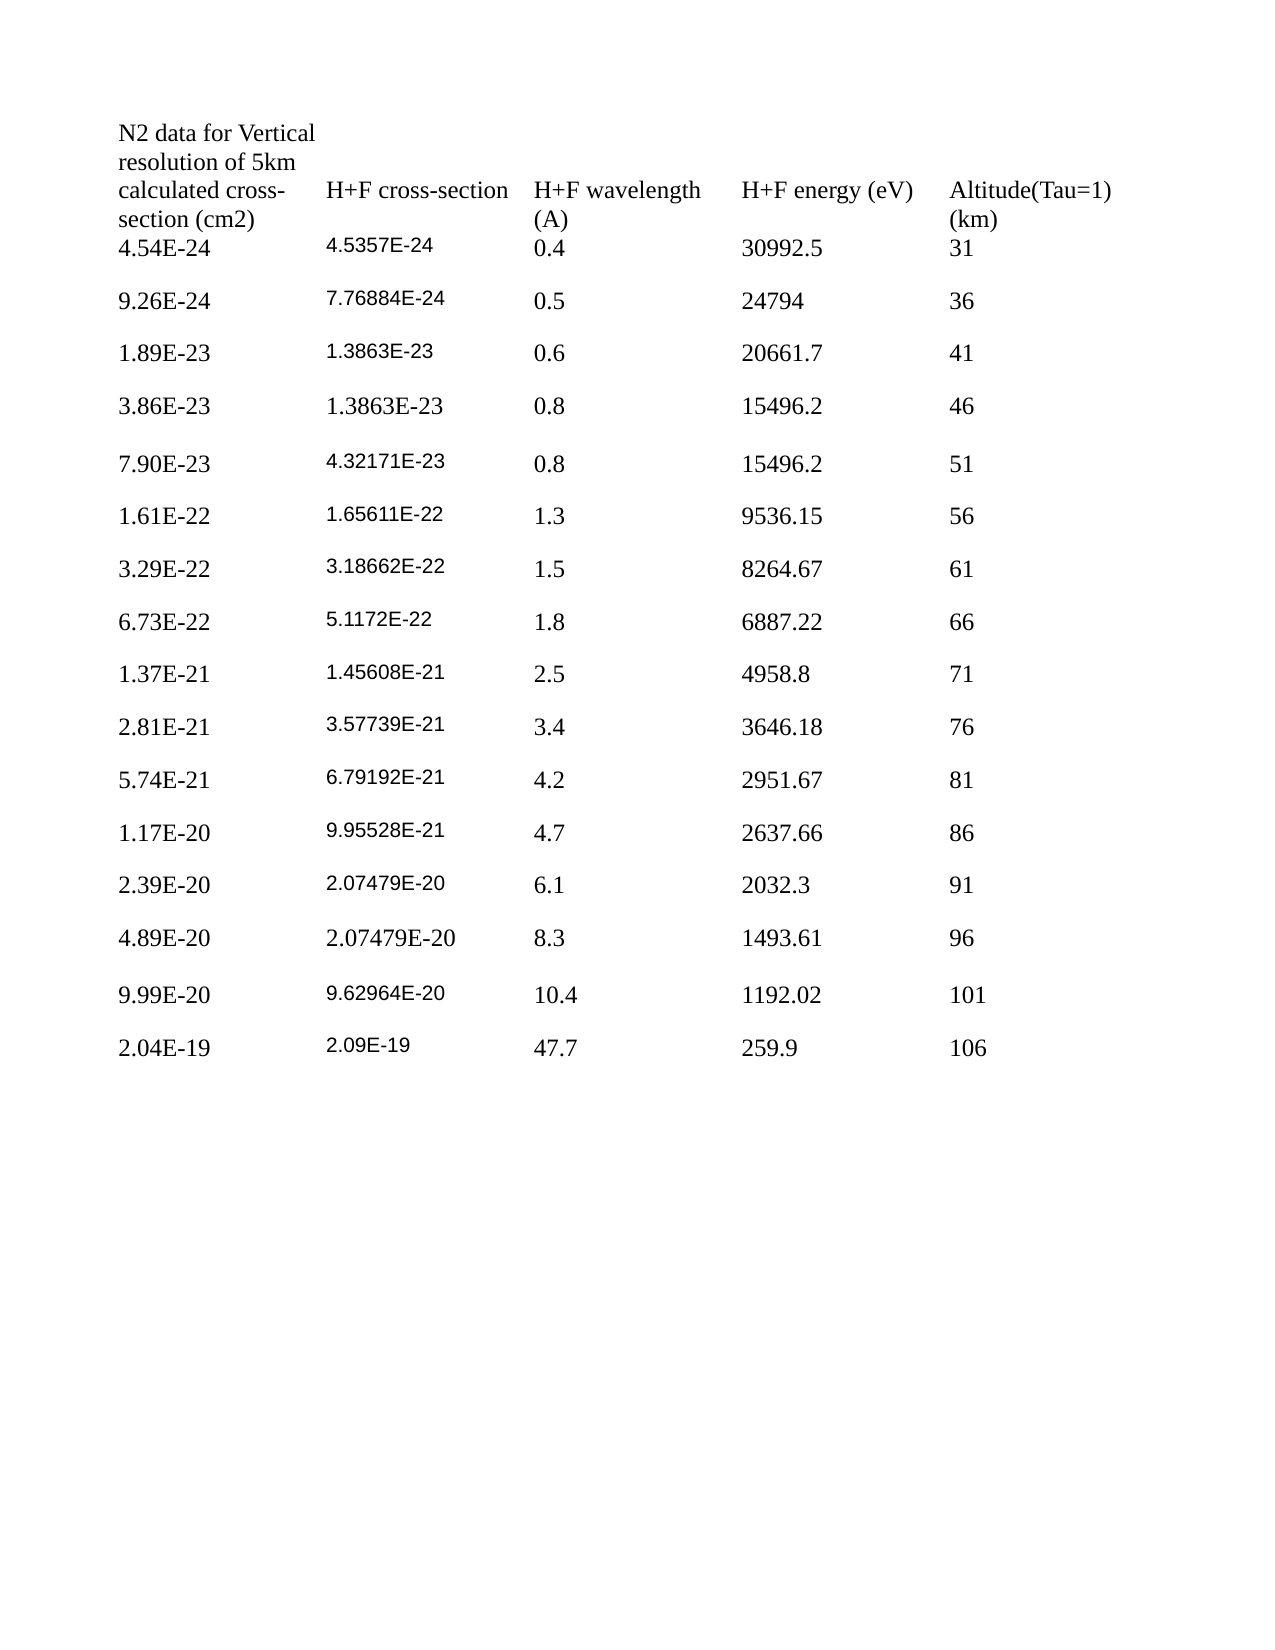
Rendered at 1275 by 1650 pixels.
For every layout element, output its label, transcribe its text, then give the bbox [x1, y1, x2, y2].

table_cell 1.3863E-23 [326, 391, 533, 449]
table_cell 8264.67 [741, 554, 949, 607]
table_cell 61 [949, 554, 1157, 607]
table_cell 0.5 [534, 286, 741, 338]
table_cell 86 [949, 818, 1157, 870]
table_header [741, 118, 949, 176]
table_cell 0.8 [534, 391, 741, 449]
table_cell 4958.8 [741, 660, 949, 712]
table_cell 9.95528E-21 [326, 818, 533, 870]
table_cell 8.3 [534, 923, 741, 981]
table_cell 2.07479E-20 [326, 870, 533, 923]
table_cell 36 [949, 286, 1157, 338]
table_cell 3.29E-22 [118, 554, 326, 607]
table_cell 41 [949, 339, 1157, 391]
table_cell 47.7 [534, 1033, 741, 1086]
table_cell 4.5357E-24 [326, 233, 533, 286]
table_cell 1.37E-21 [118, 660, 326, 712]
table_cell 15496.2 [741, 391, 949, 449]
table_cell 6.1 [534, 870, 741, 923]
table_cell 101 [949, 981, 1157, 1033]
table_cell 2637.66 [741, 818, 949, 870]
table_cell 4.89E-20 [118, 923, 326, 981]
table_cell 4.54E-24 [118, 233, 326, 286]
table_cell 3.57739E-21 [326, 712, 533, 765]
table_cell 71 [949, 660, 1157, 712]
table_cell 1.65611E-22 [326, 501, 533, 554]
table_cell 91 [949, 870, 1157, 923]
table_cell H+F cross-section [326, 176, 533, 233]
table_cell 1.5 [534, 554, 741, 607]
table_cell 1.45608E-21 [326, 660, 533, 712]
table_cell 2.81E-21 [118, 712, 326, 765]
table_cell 6887.22 [741, 607, 949, 659]
table_cell 66 [949, 607, 1157, 659]
table_cell 51 [949, 449, 1157, 501]
table_cell 4.2 [534, 765, 741, 818]
table_cell 9.99E-20 [118, 981, 326, 1033]
table_cell 6.73E-22 [118, 607, 326, 659]
table_header [534, 118, 741, 176]
table_cell Altitude(Tau=1) (km) [949, 176, 1157, 233]
table_cell 7.76884E-24 [326, 286, 533, 338]
table_cell 2951.67 [741, 765, 949, 818]
table_cell 4.32171E-23 [326, 449, 533, 501]
table_cell 4.7 [534, 818, 741, 870]
table_cell 15496.2 [741, 449, 949, 501]
table_cell 7.90E-23 [118, 449, 326, 501]
table_cell 1.8 [534, 607, 741, 659]
table_cell 1.89E-23 [118, 339, 326, 391]
table_cell 1192.02 [741, 981, 949, 1033]
table_cell 3.18662E-22 [326, 554, 533, 607]
table_cell 1.61E-22 [118, 501, 326, 554]
table_cell 5.1172E-22 [326, 607, 533, 659]
table_cell 24794 [741, 286, 949, 338]
table_cell 10.4 [534, 981, 741, 1033]
table_cell 96 [949, 923, 1157, 981]
table_cell 2.07479E-20 [326, 923, 533, 981]
table_cell 1.17E-20 [118, 818, 326, 870]
table_cell H+F wavelength (A) [534, 176, 741, 233]
table_cell 1493.61 [741, 923, 949, 981]
table_cell 1.3 [534, 501, 741, 554]
table_cell 9536.15 [741, 501, 949, 554]
table_cell 31 [949, 233, 1157, 286]
table_cell 9.62964E-20 [326, 981, 533, 1033]
table_cell 3.4 [534, 712, 741, 765]
table_header [326, 118, 533, 176]
table_cell 81 [949, 765, 1157, 818]
table_cell H+F energy (eV) [741, 176, 949, 233]
table_cell 0.6 [534, 339, 741, 391]
table_cell 0.8 [534, 449, 741, 501]
table_cell 106 [949, 1033, 1157, 1086]
table_cell calculated cross-section (cm2) [118, 176, 326, 233]
table_cell 46 [949, 391, 1157, 449]
table_cell 2032.3 [741, 870, 949, 923]
table_cell 3.86E-23 [118, 391, 326, 449]
table_cell 259.9 [741, 1033, 949, 1086]
table_cell 6.79192E-21 [326, 765, 533, 818]
table_cell 20661.7 [741, 339, 949, 391]
table_cell 3646.18 [741, 712, 949, 765]
table_cell 2.04E-19 [118, 1033, 326, 1086]
table_cell 2.39E-20 [118, 870, 326, 923]
table_cell 30992.5 [741, 233, 949, 286]
table_cell 1.3863E-23 [326, 339, 533, 391]
table_cell 5.74E-21 [118, 765, 326, 818]
table_cell 2.5 [534, 660, 741, 712]
table_cell 76 [949, 712, 1157, 765]
table_header N2 data for Vertical resolution of 5km [118, 118, 326, 176]
table_cell 9.26E-24 [118, 286, 326, 338]
table_cell 2.09E-19 [326, 1033, 533, 1086]
table_cell 56 [949, 501, 1157, 554]
table_header [949, 118, 1157, 176]
table_cell 0.4 [534, 233, 741, 286]
